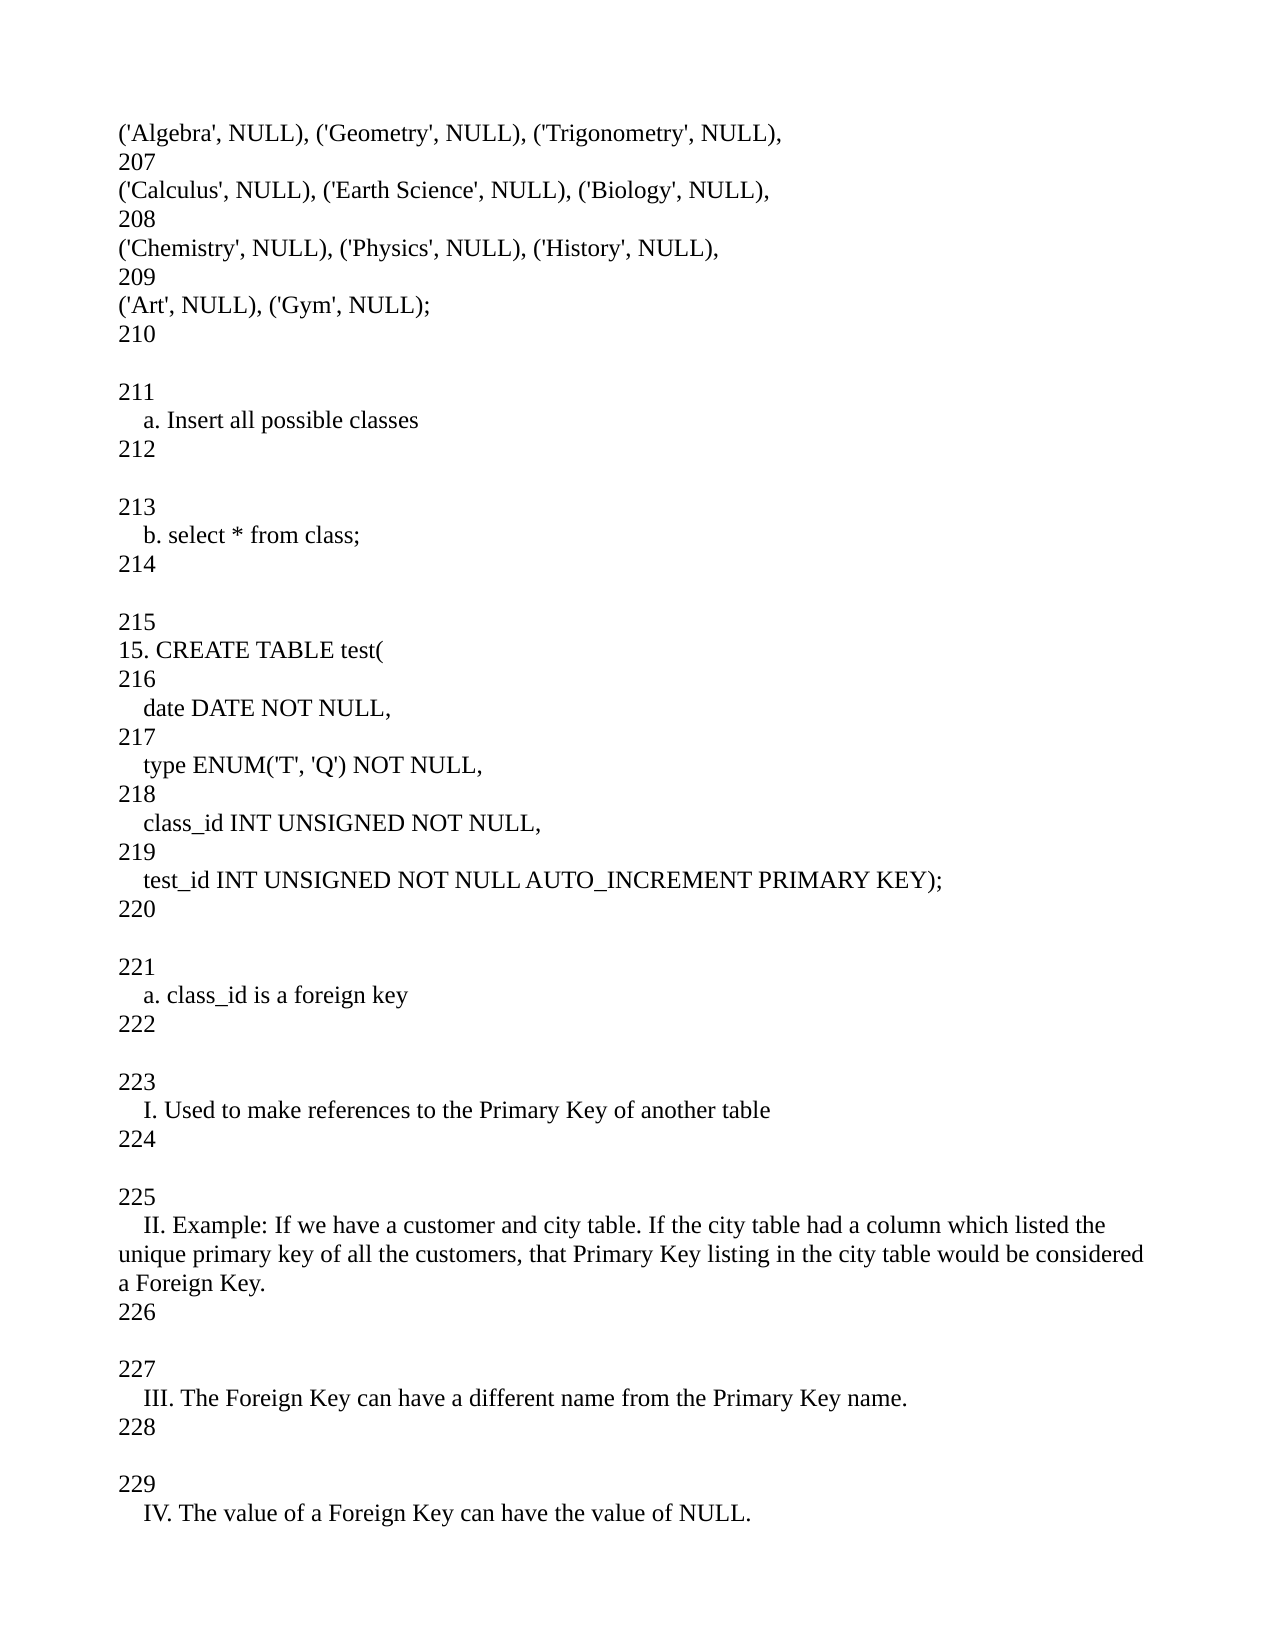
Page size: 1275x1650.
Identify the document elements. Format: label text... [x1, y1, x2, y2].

text III. The Foreign Key can have a different name from the Primary Key name. [118, 1383, 1157, 1412]
text 219 [118, 837, 1157, 866]
text ('Chemistry', NULL), ('Physics', NULL), ('History', NULL), [118, 233, 1157, 262]
text 207 [118, 147, 1157, 176]
text ('Algebra', NULL), ('Geometry', NULL), ('Trigonometry', NULL), [118, 118, 1157, 147]
text 218 [118, 779, 1157, 808]
text 228 [118, 1412, 1157, 1441]
text 211 [118, 377, 1157, 406]
text class_id INT UNSIGNED NOT NULL, [118, 808, 1157, 837]
text 224 [118, 1124, 1157, 1153]
text 229 [118, 1469, 1157, 1498]
text date DATE NOT NULL, [118, 693, 1157, 722]
text 212 [118, 434, 1157, 463]
text I. Used to make references to the Primary Key of another table [118, 1096, 1157, 1124]
text 217 [118, 722, 1157, 751]
text b. select * from class; [118, 521, 1157, 549]
text 223 [118, 1067, 1157, 1096]
text a. class_id is a foreign key [118, 981, 1157, 1009]
text 214 [118, 549, 1157, 578]
text 222 [118, 1009, 1157, 1038]
text ('Art', NULL), ('Gym', NULL); [118, 291, 1157, 319]
text ('Calculus', NULL), ('Earth Science', NULL), ('Biology', NULL), [118, 176, 1157, 204]
text IV. The value of a Foreign Key can have the value of NULL. [118, 1498, 1157, 1527]
text 15. CREATE TABLE test( [118, 636, 1157, 664]
text 209 [118, 262, 1157, 291]
text 210 [118, 319, 1157, 348]
text type ENUM('T', 'Q') NOT NULL, [118, 751, 1157, 779]
text 208 [118, 204, 1157, 233]
text 225 [118, 1182, 1157, 1211]
text a. Insert all possible classes [118, 406, 1157, 434]
text II. Example: If we have a customer and city table. If the city table had a column which listed the unique primary key of all the customers, that Primary Key listing in the city table would be considered a Foreign Key. [118, 1211, 1157, 1297]
text 221 [118, 952, 1157, 981]
text 226 [118, 1297, 1157, 1326]
text test_id INT UNSIGNED NOT NULL AUTO_INCREMENT PRIMARY KEY); [118, 866, 1157, 894]
text 213 [118, 492, 1157, 521]
text 227 [118, 1354, 1157, 1383]
text 215 [118, 607, 1157, 636]
text 216 [118, 664, 1157, 693]
text 220 [118, 894, 1157, 923]
